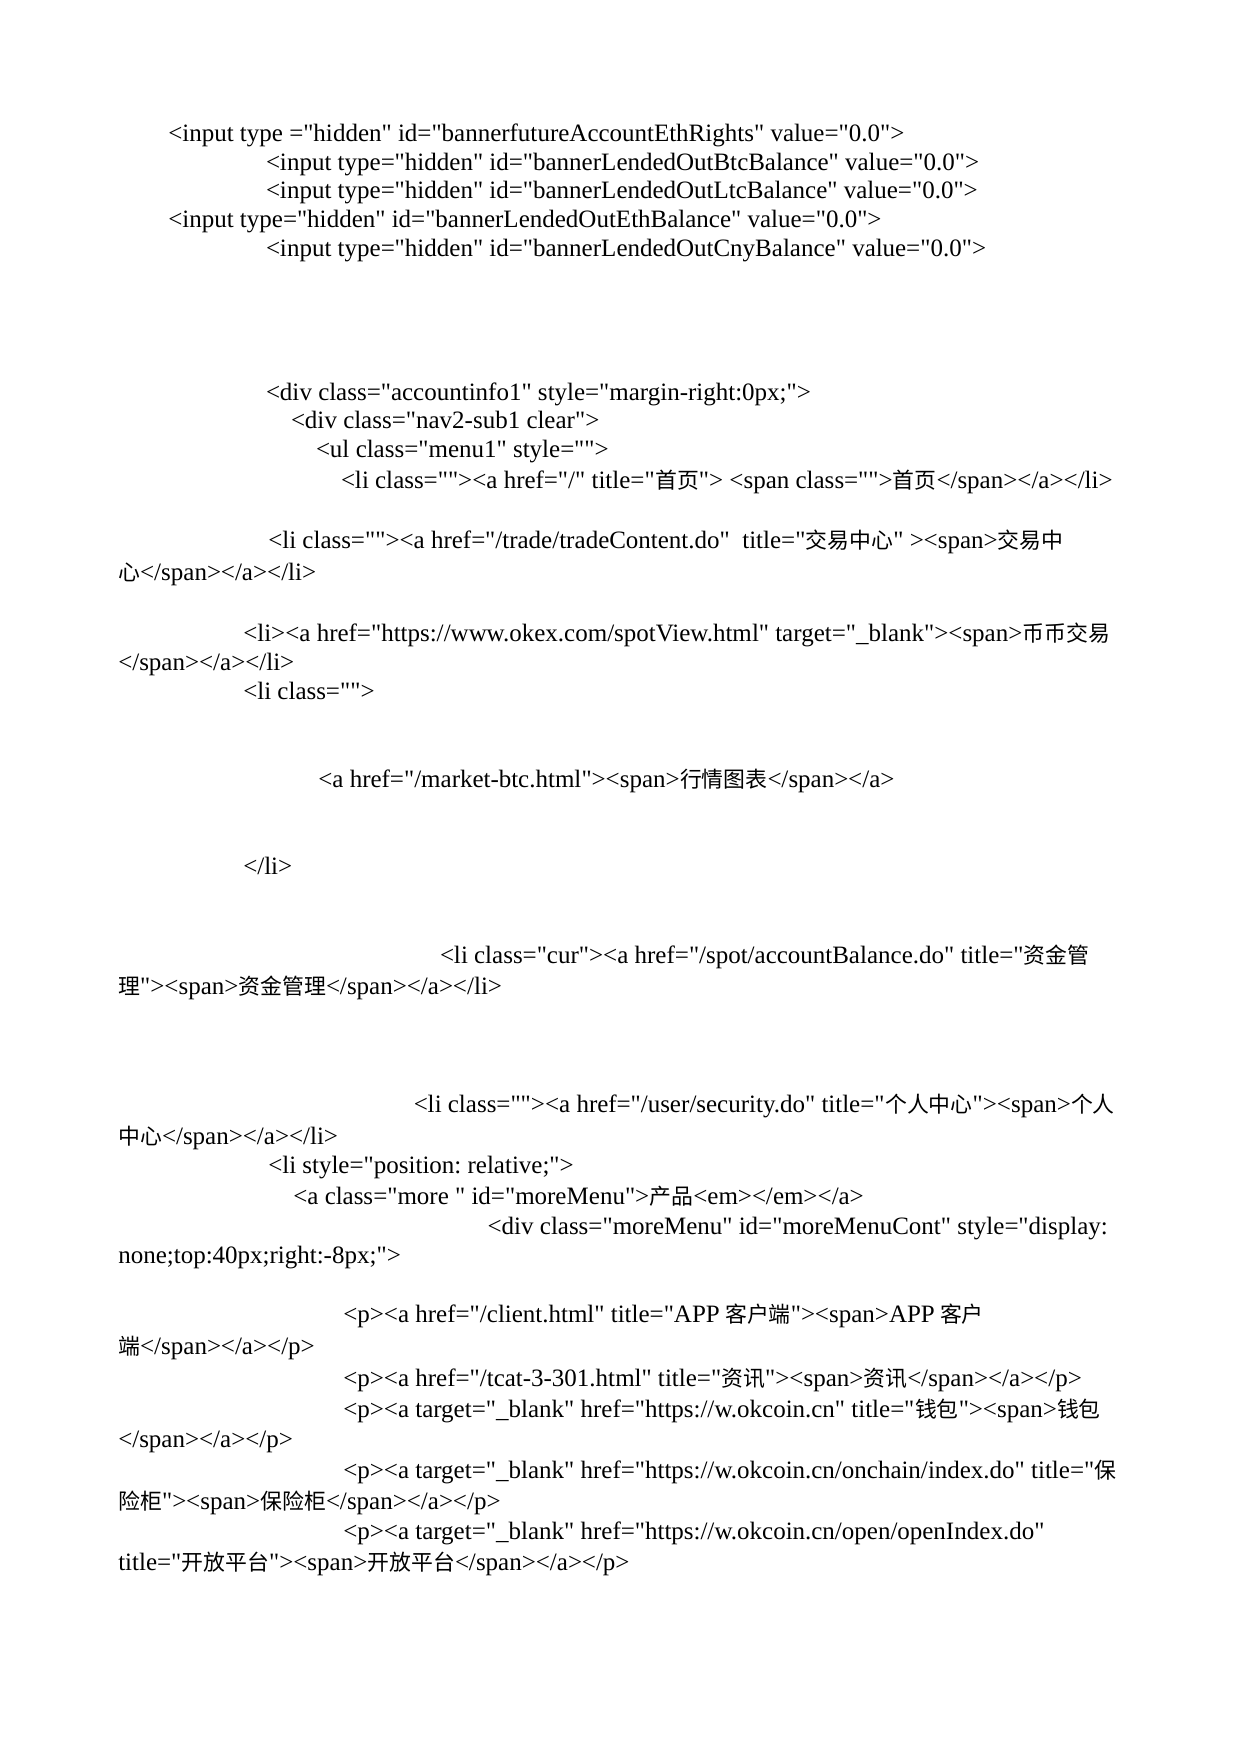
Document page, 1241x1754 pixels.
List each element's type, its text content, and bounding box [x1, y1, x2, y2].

text <input type="hidden" id="bannerLendedOutLtcBalance" value="0.0"> [118, 176, 1122, 204]
text <a href="/market-btc.html"><span>行情图表</span></a> [118, 762, 1122, 794]
text <li class=""> [118, 676, 1122, 705]
text <p><a target="_blank" href="https://w.okcoin.cn" title="钱包"><span>钱包</span></a></p> [118, 1392, 1122, 1453]
text <input type="hidden" id="bannerLendedOutCnyBalance" value="0.0"> [118, 233, 1122, 262]
text <p><a href="/tcat-3-301.html" title="资讯"><span>资讯</span></a></p> [118, 1361, 1122, 1392]
text <li class=""><a href="/" title="首页"> <span class="">首页</span></a></li> [118, 463, 1122, 495]
text <input type ="hidden" id="bannerfutureAccountEthRights" value="0.0"> [118, 118, 1122, 147]
text <input type="hidden" id="bannerLendedOutBtcBalance" value="0.0"> [118, 147, 1122, 176]
text <p><a href="/client.html" title="APP客户端"><span>APP客户端</span></a></p> [118, 1297, 1122, 1361]
text <li style="position: relative;"> [118, 1151, 1122, 1179]
text <li class=""><a href="/trade/tradeContent.do" title="交易中心" ><span>交易中心</span></a></li> [118, 523, 1122, 587]
text <p><a target="_blank" href="https://w.okcoin.cn/onchain/index.do" title="保险柜"><span>保险柜</span></a></p> [118, 1453, 1122, 1516]
text <li><a href="https://www.okex.com/spotView.html" target="_blank"><span>币币交易</span></a></li> [118, 616, 1122, 676]
text <input type="hidden" id="bannerLendedOutEthBalance" value="0.0"> [118, 204, 1122, 233]
text <div class="accountinfo1" style="margin-right:0px;"> [118, 377, 1122, 406]
text <li class=""><a href="/user/security.do" title="个人中心"><span>个人中心</span></a></li> [118, 1087, 1122, 1151]
text <div class="moreMenu" id="moreMenuCont" style="display: none;top:40px;right:-8px;"> [118, 1211, 1122, 1268]
text <ul class="menu1" style=""> [118, 434, 1122, 463]
text <li class="cur"><a href="/spot/accountBalance.do" title="资金管理"><span>资金管理</span></a></li> [118, 938, 1122, 1001]
text </li> [118, 851, 1122, 880]
text <a class="more " id="moreMenu">产品<em></em></a> [118, 1179, 1122, 1211]
text <div class="nav2-sub1 clear"> [118, 406, 1122, 434]
text <p><a target="_blank" href="https://w.okcoin.cn/open/openIndex.do" title="开放平台"><span>开放平台</span></a></p> [118, 1516, 1122, 1576]
